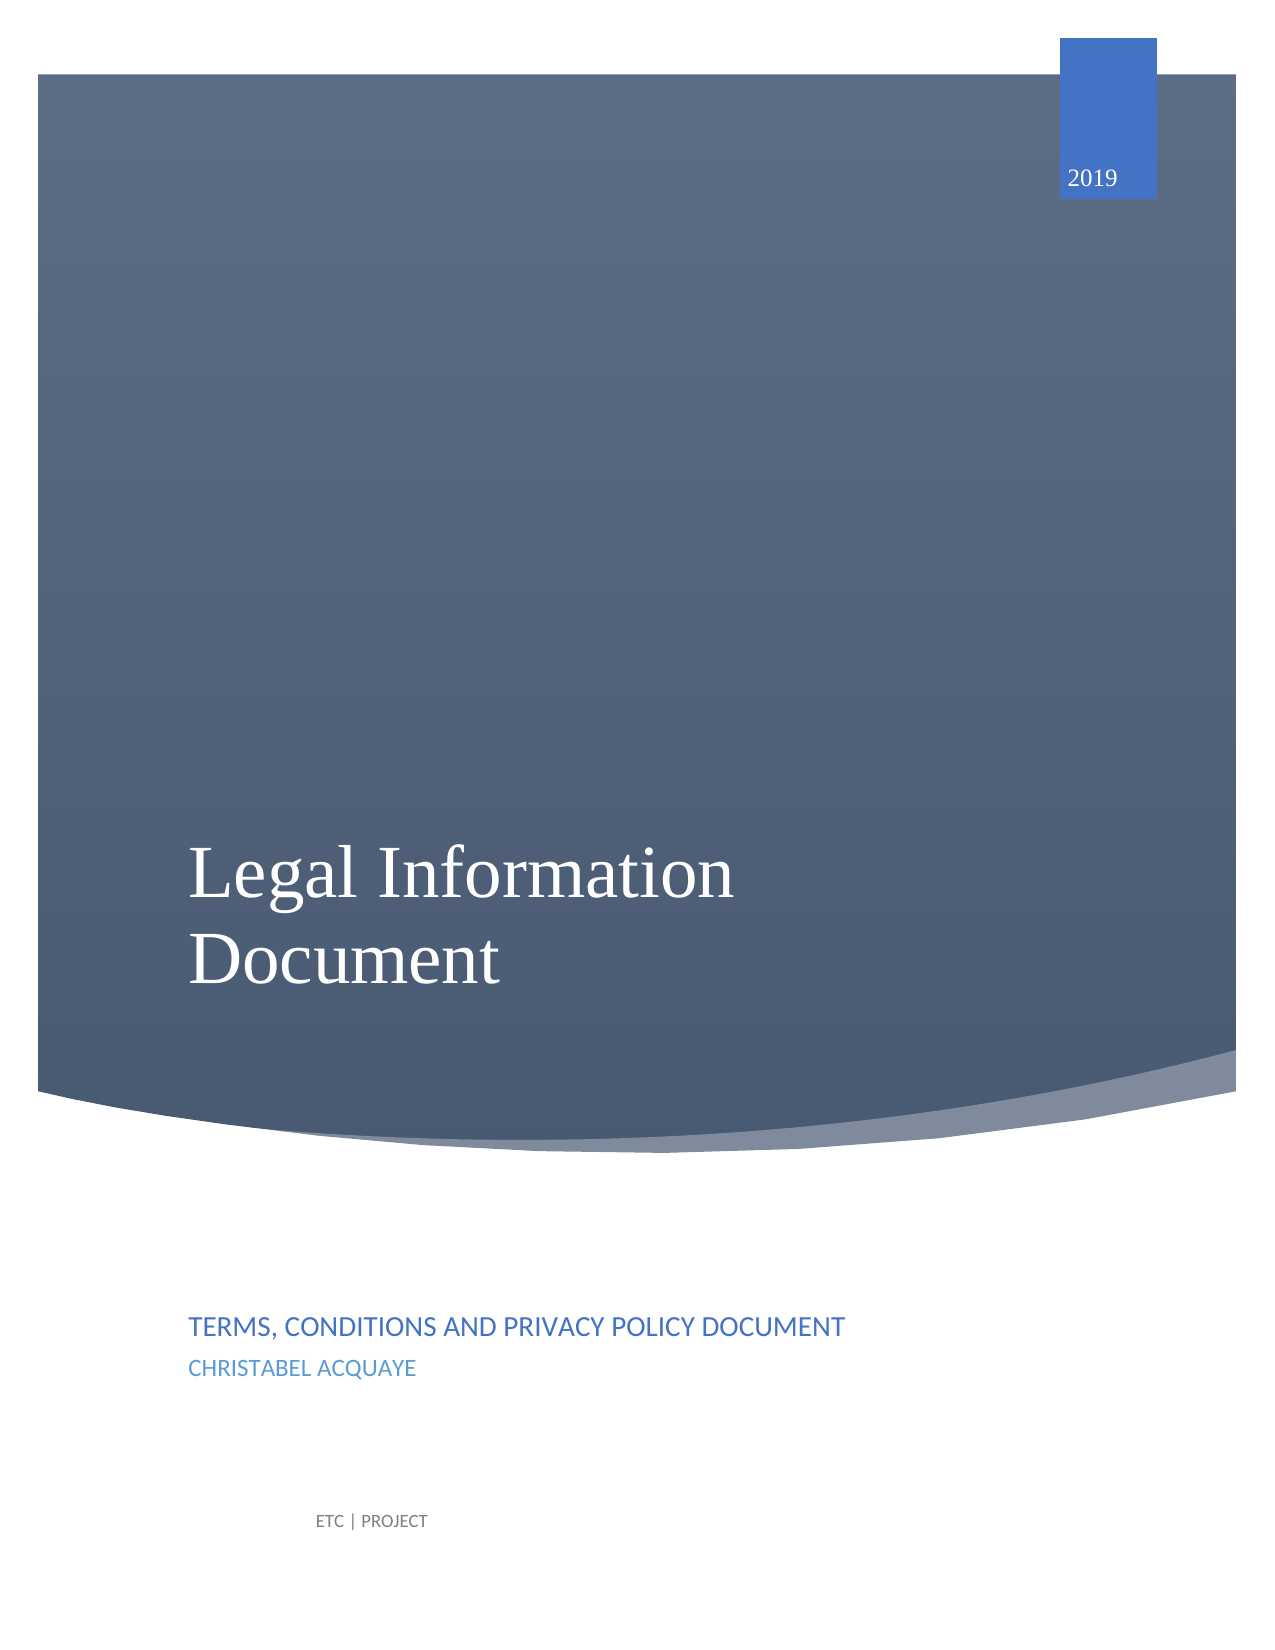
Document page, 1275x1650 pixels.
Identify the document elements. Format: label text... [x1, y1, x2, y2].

text Terms, Conditions and Privacy Policy Document [188, 1308, 1057, 1343]
text Christabel Acquaye [188, 1352, 1057, 1382]
text ETC | PROJECT [316, 1509, 929, 1532]
